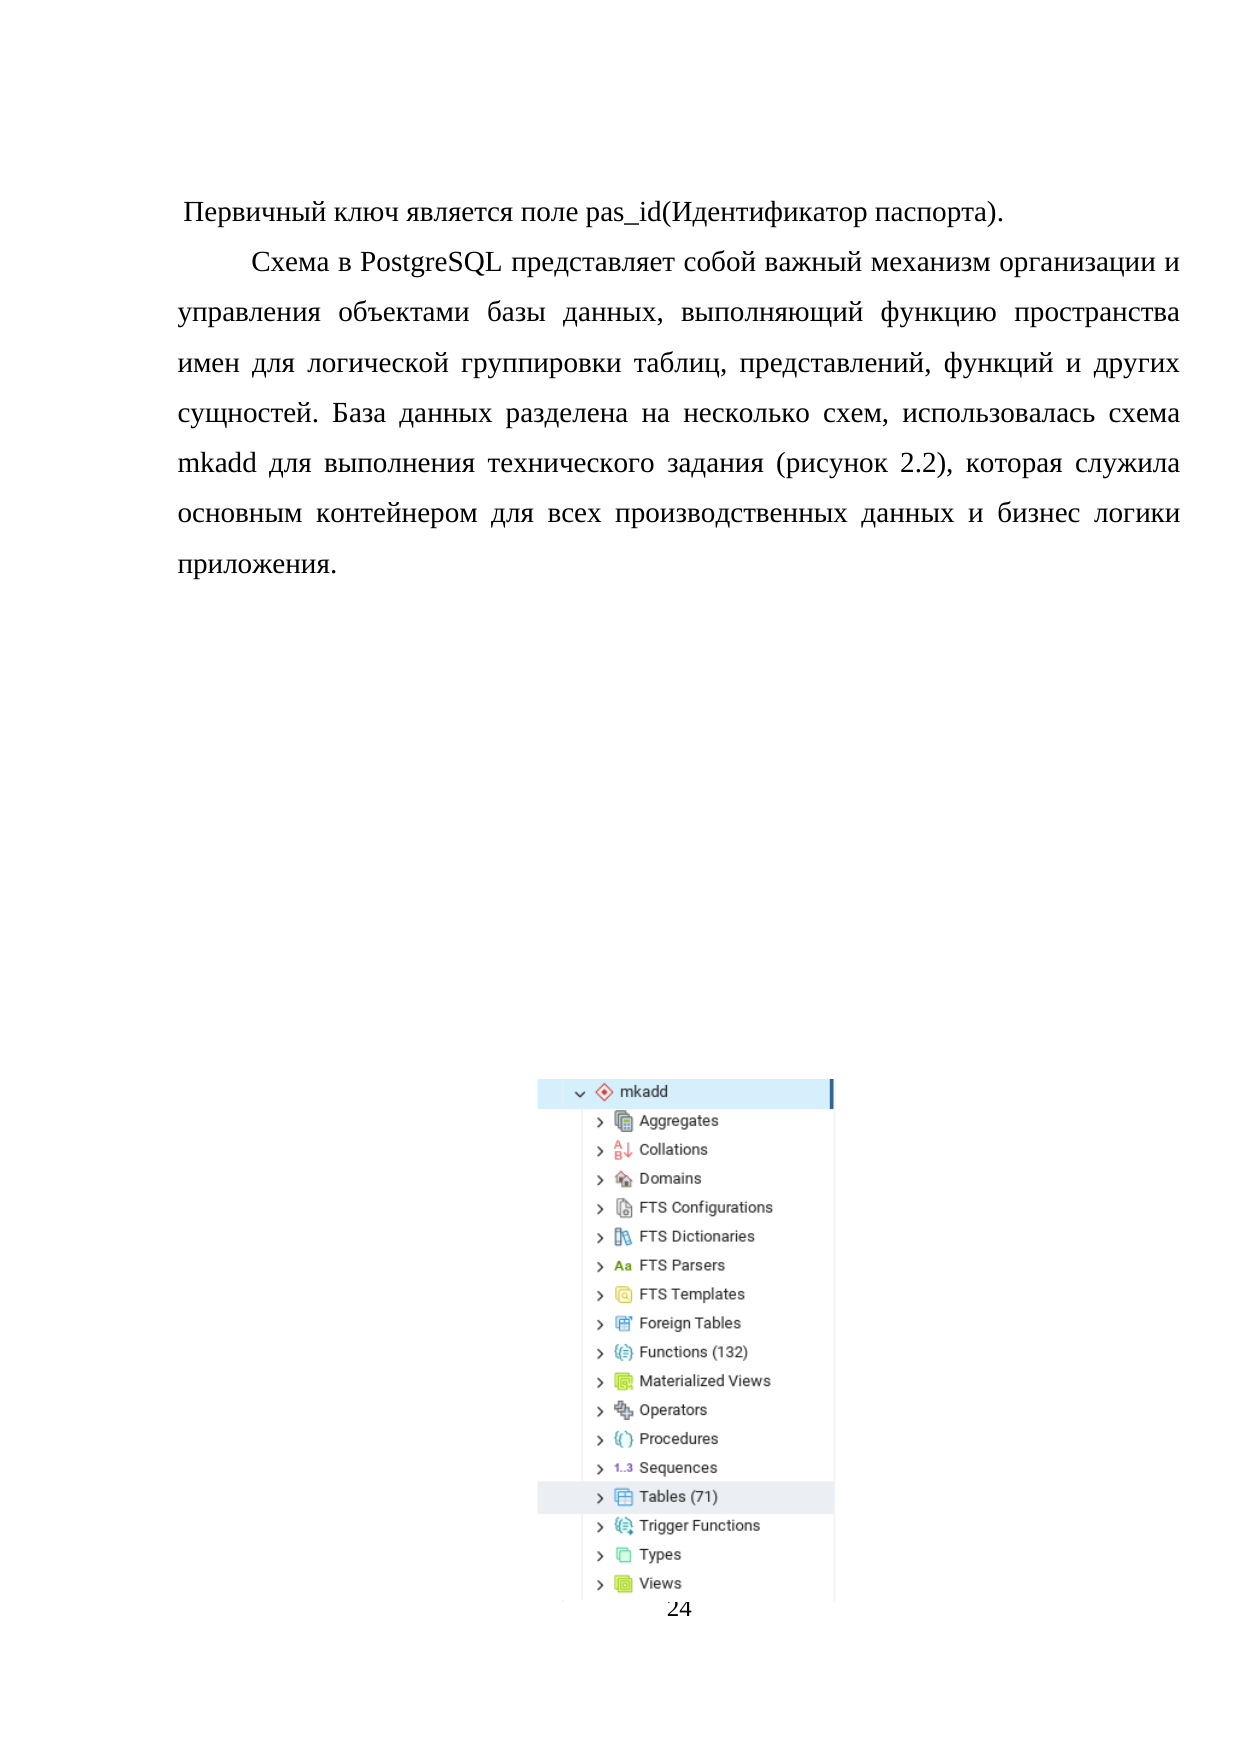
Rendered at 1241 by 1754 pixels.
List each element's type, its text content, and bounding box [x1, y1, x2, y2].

picture [537, 1079, 836, 1602]
text Первичный ключ является поле pas_id(Идентификатор паспорта). [183, 194, 1181, 227]
text Схема в PostgreSQL представляет собой важный механизм организации и управления объектами базы данных, выполняющий функцию пространства имен для логической группировки таблиц, представлений, функций и других сущностей. База данных разделена на несколько схем, использовалась схема mkadd для выполнения технического задания (рисунок 2.2), которая служила основным контейнером для всех производственных данных и бизнес логики приложения. [177, 244, 1181, 579]
